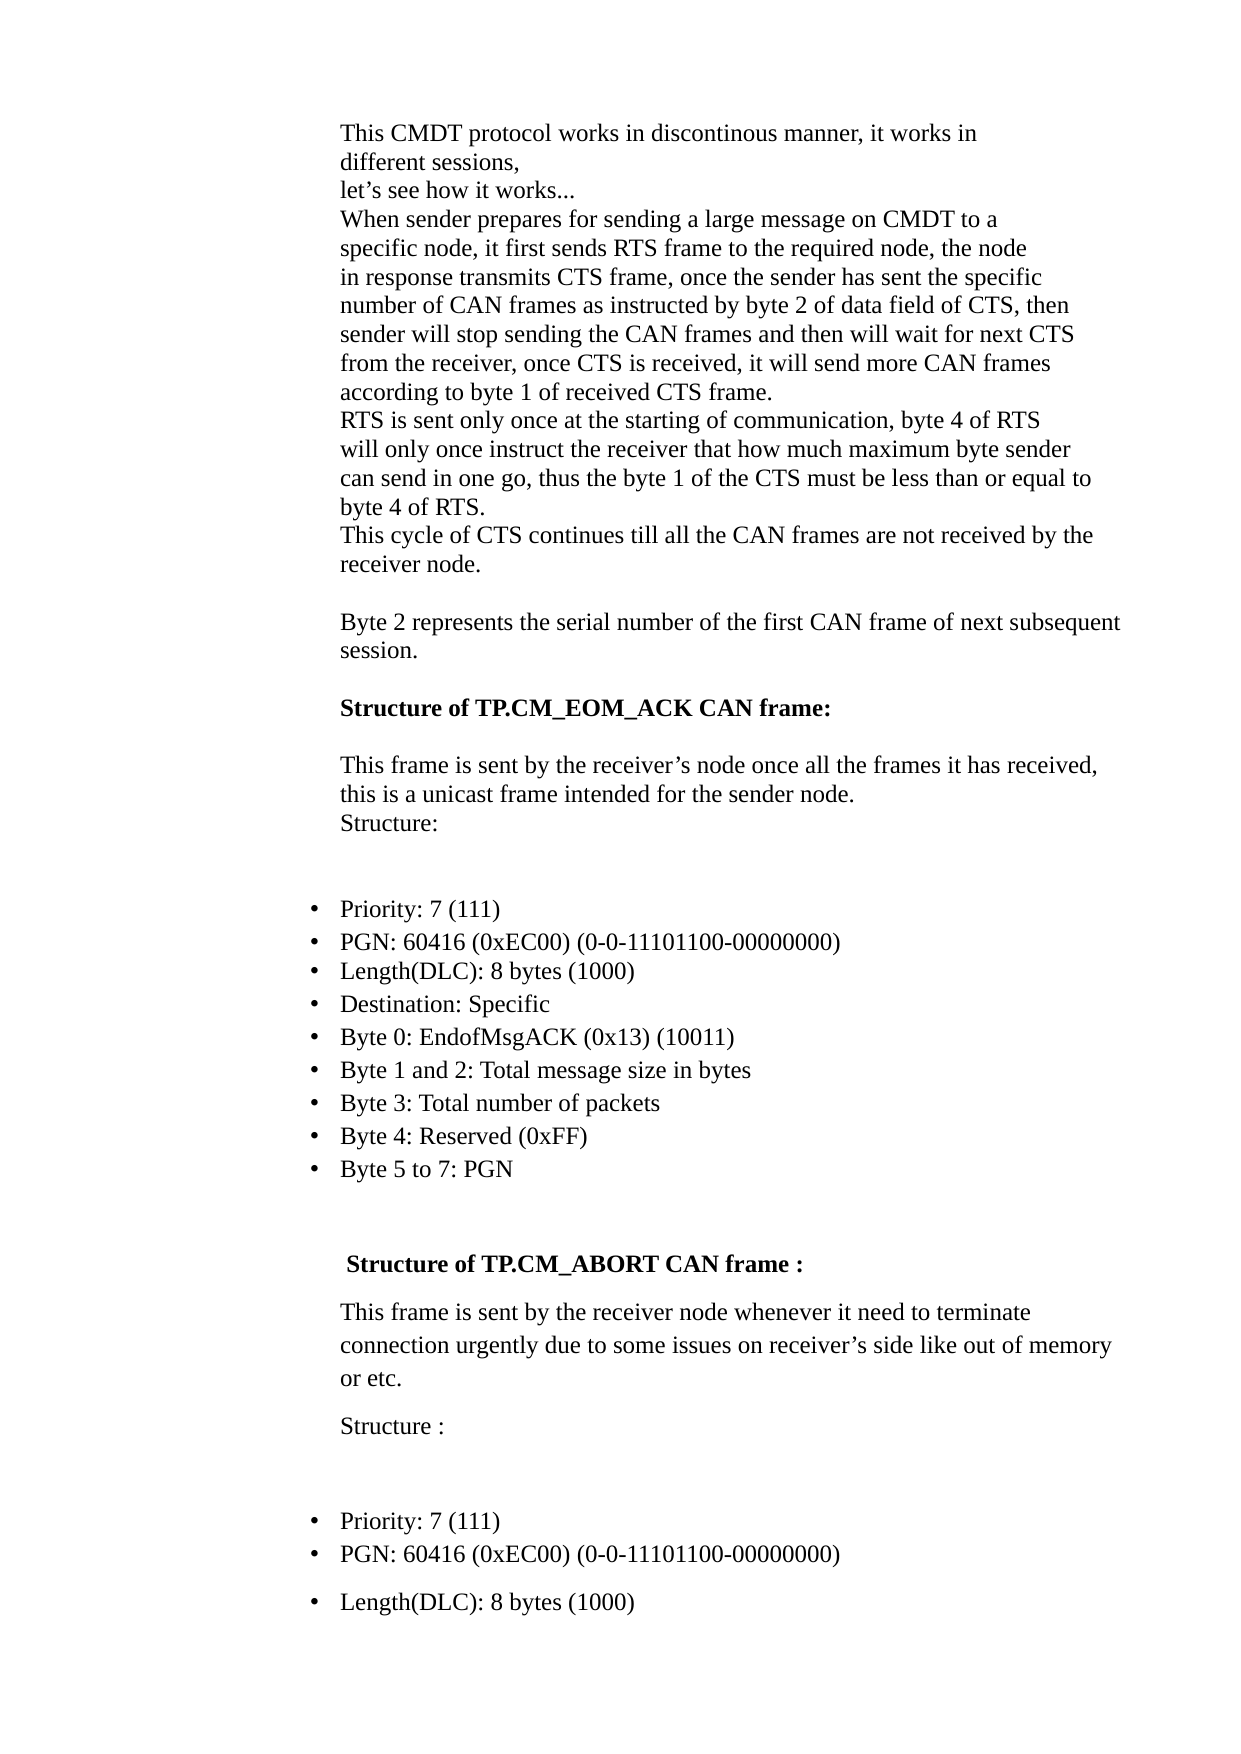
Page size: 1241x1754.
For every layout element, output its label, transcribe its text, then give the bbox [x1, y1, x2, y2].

text This CMDT protocol works in discontinous manner, it works in [118, 118, 1122, 147]
text in response transmits CTS frame, once the sender has sent the specific [118, 262, 1122, 291]
text number of CAN frames as instructed by byte 2 of data field of CTS, then [118, 291, 1122, 319]
list Byte 0: EndofMsgACK (0x13) (10011) [310, 1022, 1122, 1051]
list Byte 5 to 7: PGN [310, 1154, 1122, 1183]
text Structure : [118, 1411, 1122, 1439]
list Byte 4: Reserved (0xFF) [310, 1121, 1122, 1150]
text byte 4 of RTS. [118, 492, 1122, 521]
list PGN: 60416 (0xEC00) (0-0-11101100-00000000) [310, 927, 1122, 956]
text This frame is sent by the receiver’s node once all the frames it has received, this is a unicast frame intended for the sender node. Structure: [118, 751, 1122, 837]
text session. [118, 636, 1122, 664]
list Length(DLC): 8 bytes (1000) [310, 956, 1122, 985]
list Priority: 7 (111) [310, 1506, 1122, 1535]
text different sessions, [118, 147, 1122, 176]
text receiver node. [118, 549, 1122, 578]
text let’s see how it works... [118, 176, 1122, 204]
list Byte 3: Total number of packets [310, 1088, 1122, 1117]
text This frame is sent by the receiver node whenever it need to terminate connection urgently due to some issues on receiver’s side like out of memory or etc. [118, 1297, 1122, 1392]
text Structure of TP.CM_ABORT CAN frame : [118, 1249, 1122, 1278]
text will only once instruct the receiver that how much maximum byte sender [118, 434, 1122, 463]
text Structure of TP.CM_EOM_ACK CAN frame: [118, 693, 1122, 722]
text sender will stop sending the CAN frames and then will wait for next CTS [118, 319, 1122, 348]
text specific node, it first sends RTS frame to the required node, the node [118, 233, 1122, 262]
text can send in one go, thus the byte 1 of the CTS must be less than or equal to [118, 463, 1122, 492]
list PGN: 60416 (0xEC00) (0-0-11101100-00000000) [310, 1539, 1122, 1568]
list Priority: 7 (111) [310, 894, 1122, 923]
text from the receiver, once CTS is received, it will send more CAN frames [118, 348, 1122, 377]
text When sender prepares for sending a large message on CMDT to a [118, 204, 1122, 233]
text Byte 2 represents the serial number of the first CAN frame of next subsequent [118, 607, 1122, 636]
text according to byte 1 of received CTS frame. [118, 377, 1122, 406]
text This cycle of CTS continues till all the CAN frames are not received by the [118, 521, 1122, 549]
list Byte 1 and 2: Total message size in bytes [310, 1055, 1122, 1084]
list Destination: Specific [310, 989, 1122, 1018]
text RTS is sent only once at the starting of communication, byte 4 of RTS [118, 406, 1122, 434]
list Length(DLC): 8 bytes (1000) [310, 1587, 1122, 1615]
